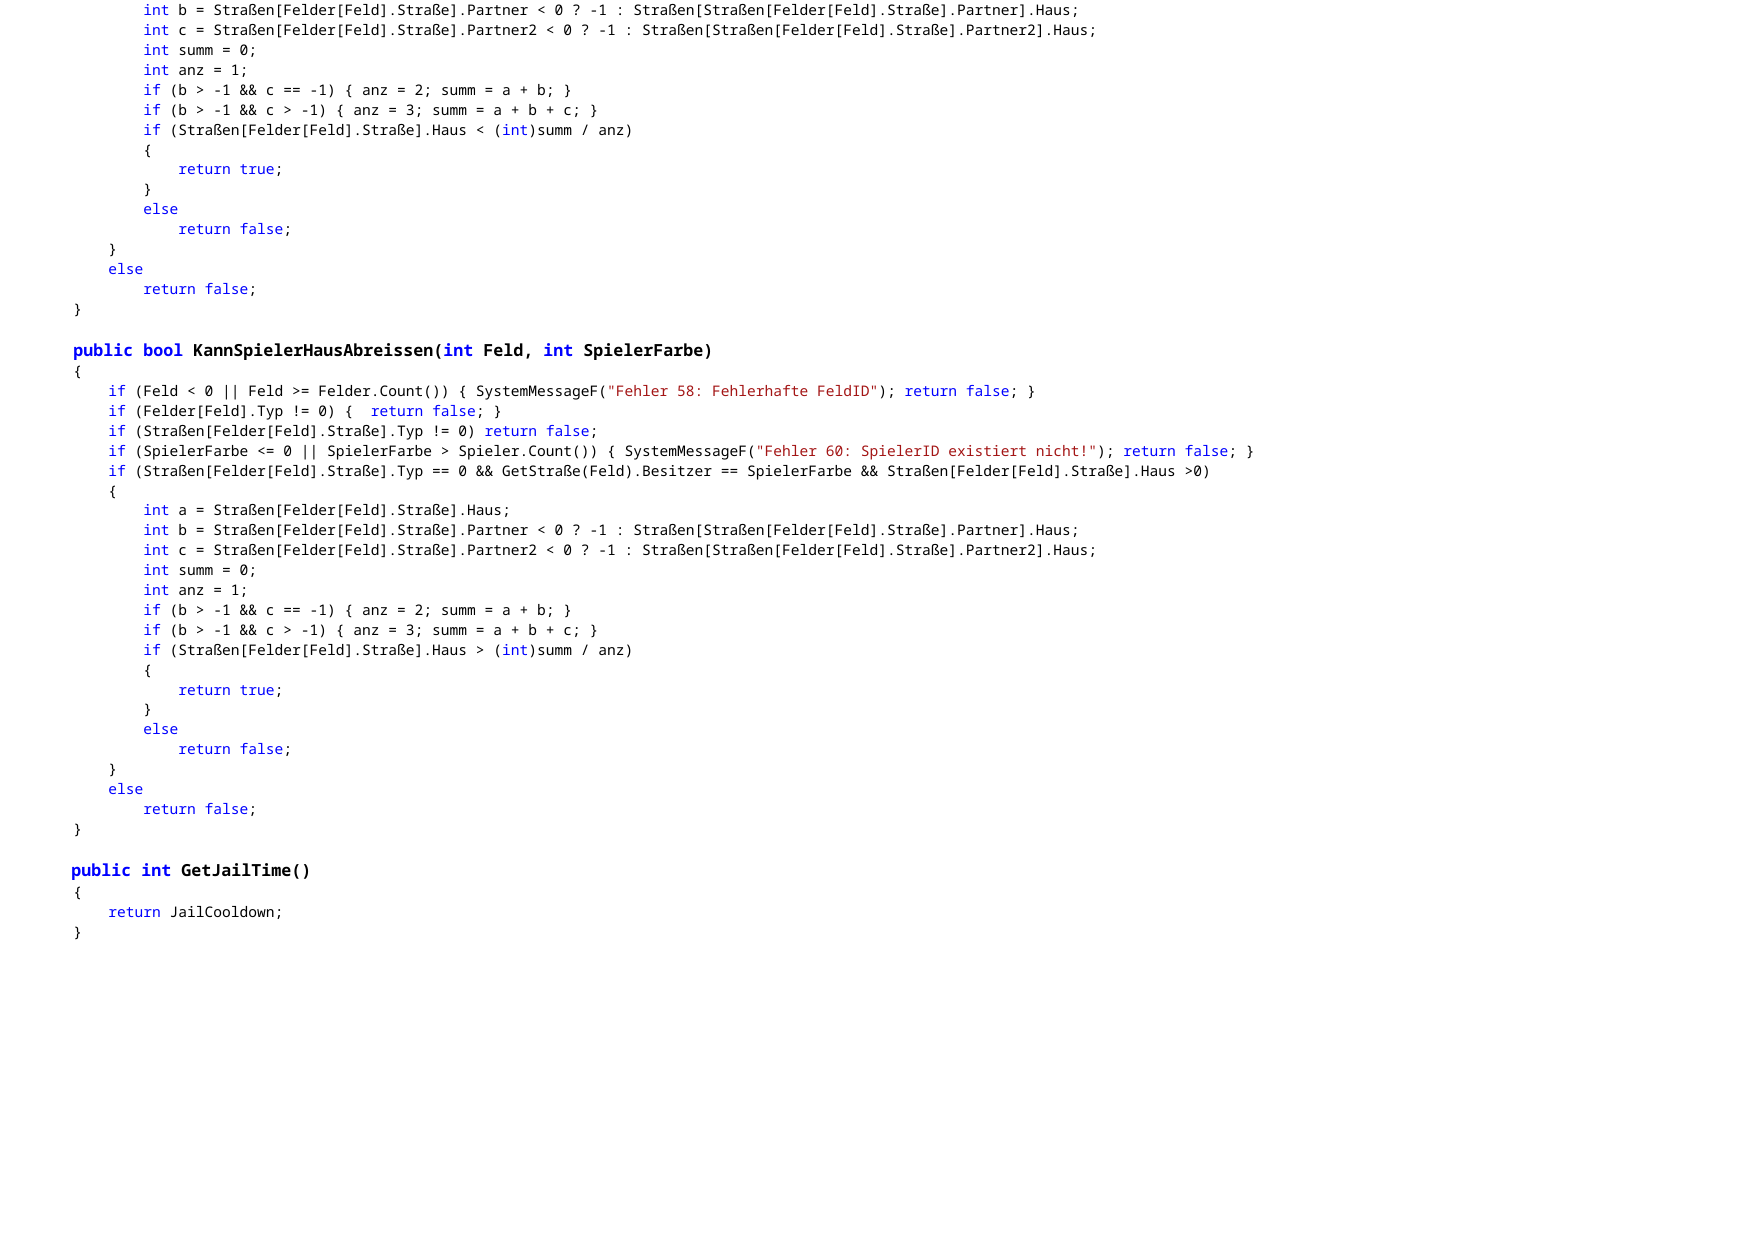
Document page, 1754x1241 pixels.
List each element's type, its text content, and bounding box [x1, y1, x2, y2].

text return JailCooldown; [3, 902, 1751, 922]
text } [3, 759, 1751, 779]
text int c = Straßen[Felder[Feld].Straße].Partner2 < 0 ? -1 : Straßen[Straßen[Felder[Feld].Straße].Partner2].Haus; [3, 540, 1751, 560]
text int b = Straßen[Felder[Feld].Straße].Partner < 0 ? -1 : Straßen[Straßen[Felder[Feld].Straße].Partner].Haus; [3, 0, 1751, 20]
text if (b > -1 && c > -1) { anz = 3; summ = a + b + c; } [3, 99, 1751, 119]
text if (b > -1 && c > -1) { anz = 3; summ = a + b + c; } [3, 619, 1751, 639]
text if (b > -1 && c == -1) { anz = 2; summ = a + b; } [3, 600, 1751, 619]
text return false; [3, 219, 1751, 239]
text if (b > -1 && c == -1) { anz = 2; summ = a + b; } [3, 79, 1751, 99]
text if (SpielerFarbe <= 0 || SpielerFarbe > Spieler.Count()) { SystemMessageF("Fehler 60: SpielerID existiert nicht!"); return false; } [3, 441, 1751, 460]
text else [3, 779, 1751, 799]
text return true; [3, 679, 1751, 699]
text int summ = 0; [3, 560, 1751, 580]
text } [3, 699, 1751, 719]
text if (Felder[Feld].Typ != 0) { return false; } [3, 401, 1751, 421]
text else [3, 259, 1751, 278]
text if (Straßen[Felder[Feld].Straße].Typ != 0) return false; [3, 421, 1751, 441]
text return false; [3, 278, 1751, 298]
text else [3, 719, 1751, 739]
text return true; [3, 159, 1751, 179]
text if (Straßen[Felder[Feld].Straße].Haus > (int)summ / anz) [3, 639, 1751, 659]
text return false; [3, 739, 1751, 759]
text } [3, 298, 1751, 318]
text if (Feld < 0 || Feld >= Felder.Count()) { SystemMessageF("Fehler 58: Fehlerhafte FeldID"); return false; } [3, 381, 1751, 401]
text int anz = 1; [3, 60, 1751, 79]
text int a = Straßen[Felder[Feld].Straße].Haus; [3, 500, 1751, 520]
text if (Straßen[Felder[Feld].Straße].Haus < (int)summ / anz) [3, 119, 1751, 139]
text } [3, 922, 1751, 942]
text { [3, 480, 1751, 500]
text return false; [3, 799, 1751, 818]
text { [3, 659, 1751, 679]
text { [3, 139, 1751, 159]
text } [3, 179, 1751, 199]
text public int GetJailTime() [0, 855, 1754, 882]
text public bool KannSpielerHausAbreissen(int Feld, int SpielerFarbe) [3, 338, 1751, 361]
text } [3, 239, 1751, 259]
text if (Straßen[Felder[Feld].Straße].Typ == 0 && GetStraße(Feld).Besitzer == SpielerFarbe && Straßen[Felder[Feld].Straße].Haus >0) [3, 460, 1751, 480]
text { [3, 361, 1751, 381]
text { [3, 882, 1751, 902]
text } [3, 818, 1751, 838]
text else [3, 199, 1751, 219]
text int anz = 1; [3, 580, 1751, 600]
text int c = Straßen[Felder[Feld].Straße].Partner2 < 0 ? -1 : Straßen[Straßen[Felder[Feld].Straße].Partner2].Haus; [3, 20, 1751, 40]
text int b = Straßen[Felder[Feld].Straße].Partner < 0 ? -1 : Straßen[Straßen[Felder[Feld].Straße].Partner].Haus; [3, 520, 1751, 540]
text int summ = 0; [3, 40, 1751, 60]
